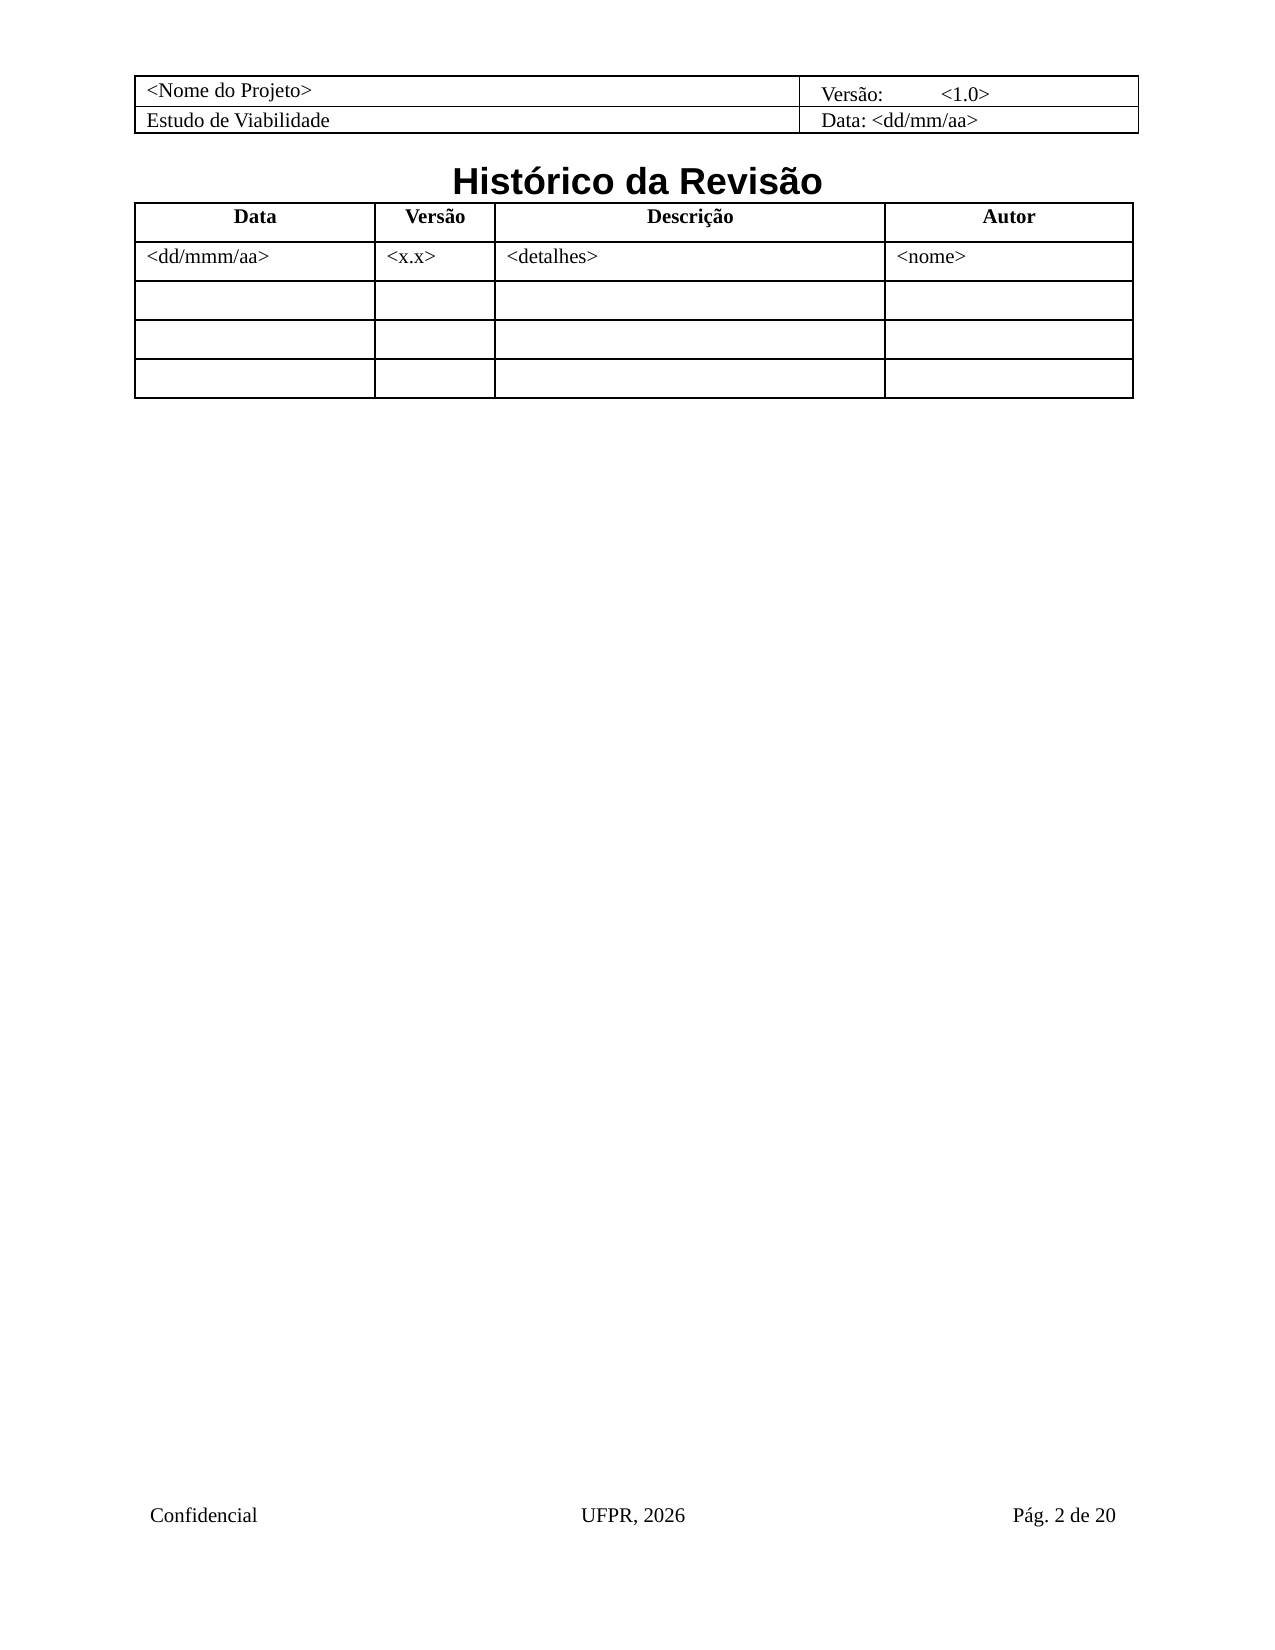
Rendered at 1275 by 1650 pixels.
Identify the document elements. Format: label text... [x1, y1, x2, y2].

table_cell [496, 321, 884, 358]
table_cell <detalhes> [496, 243, 884, 280]
table_cell <dd/mmm/aa> [136, 243, 374, 280]
table_cell [376, 282, 494, 319]
table_cell [376, 360, 494, 397]
table_cell [136, 360, 374, 397]
table_cell [496, 360, 884, 397]
table_cell [886, 321, 1132, 358]
table_cell <x.x> [376, 243, 494, 280]
table_cell <nome> [886, 243, 1132, 280]
table_cell [136, 321, 374, 358]
table_header Autor [886, 204, 1132, 241]
table_cell [886, 282, 1132, 319]
table_cell [136, 282, 374, 319]
subtitle Histórico da Revisão [150, 159, 1125, 202]
table_header Versão [376, 204, 494, 241]
table_cell [496, 282, 884, 319]
table_header Data [136, 204, 374, 241]
table_header Descrição [496, 204, 884, 241]
table_cell [376, 321, 494, 358]
table_cell [886, 360, 1132, 397]
